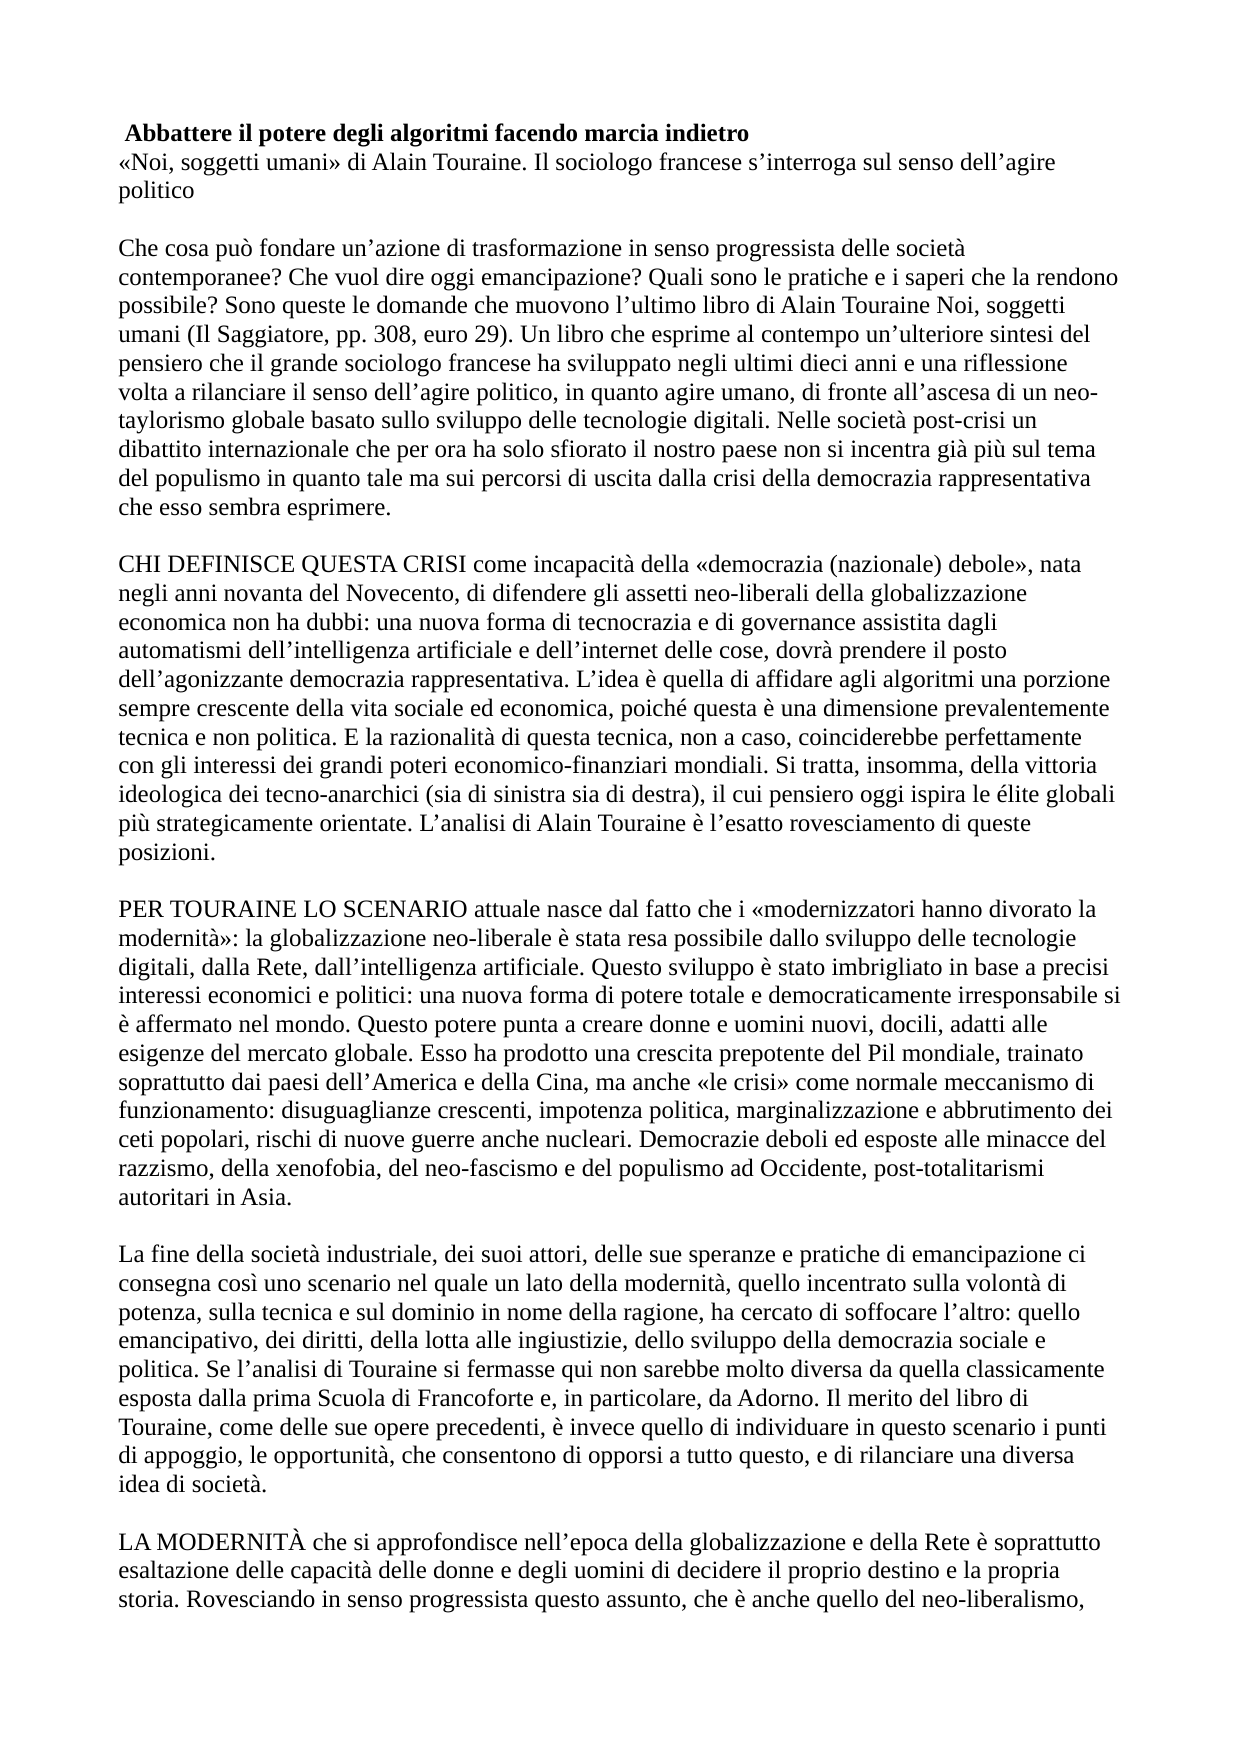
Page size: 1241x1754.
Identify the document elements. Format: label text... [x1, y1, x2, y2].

text Abbattere il potere degli algoritmi facendo marcia indietro «Noi, soggetti umani» di Alain Touraine. Il sociologo francese s’interroga sul senso dell’agire politico Che cosa può fondare un’azione di trasformazione in senso progressista delle società contemporanee? Che vuol dire oggi emancipazione? Quali sono le pratiche e i saperi che la rendono possibile? Sono queste le domande che muovono l’ultimo libro di Alain Touraine Noi, soggetti umani (Il Saggiatore, pp. 308, euro 29). Un libro che esprime al contempo un’ulteriore sintesi del pensiero che il grande sociologo francese ha sviluppato negli ultimi dieci anni e una riflessione volta a rilanciare il senso dell’agire politico, in quanto agire umano, di fronte all’ascesa di un neo-taylorismo globale basato sullo sviluppo delle tecnologie digitali. Nelle società post-crisi un dibattito internazionale che per ora ha solo sfiorato il nostro paese non si incentra già più sul tema del populismo in quanto tale ma sui percorsi di uscita dalla crisi della democrazia rappresentativa che esso sembra esprimere. CHI DEFINISCE QUESTA CRISI come incapacità della «democrazia (nazionale) debole», nata negli anni novanta del Novecento, di difendere gli assetti neo-liberali della globalizzazione economica non ha dubbi: una nuova forma di tecnocrazia e di governance assistita dagli automatismi dell’intelligenza artificiale e dell’internet delle cose, dovrà prendere il posto dell’agonizzante democrazia rappresentativa. L’idea è quella di affidare agli algoritmi una porzione sempre crescente della vita sociale ed economica, poiché questa è una dimensione prevalentemente tecnica e non politica. E la razionalità di questa tecnica, non a caso, coinciderebbe perfettamente con gli interessi dei grandi poteri economico-finanziari mondiali. Si tratta, insomma, della vittoria ideologica dei tecno-anarchici (sia di sinistra sia di destra), il cui pensiero oggi ispira le élite globali più strategicamente orientate. L’analisi di Alain Touraine è l’esatto rovesciamento di queste posizioni. PER TOURAINE LO SCENARIO attuale nasce dal fatto che i «modernizzatori hanno divorato la modernità»: la globalizzazione neo-liberale è stata resa possibile dallo sviluppo delle tecnologie digitali, dalla Rete, dall’intelligenza artificiale. Questo sviluppo è stato imbrigliato in base a precisi interessi economici e politici: una nuova forma di potere totale e democraticamente irresponsabile si è affermato nel mondo. Questo potere punta a creare donne e uomini nuovi, docili, adatti alle esigenze del mercato globale. Esso ha prodotto una crescita prepotente del Pil mondiale, trainato soprattutto dai paesi dell’America e della Cina, ma anche «le crisi» come normale meccanismo di funzionamento: disuguaglianze crescenti, impotenza politica, marginalizzazione e abbrutimento dei ceti popolari, rischi di nuove guerre anche nucleari. Democrazie deboli ed esposte alle minacce del razzismo, della xenofobia, del neo-fascismo e del populismo ad Occidente, post-totalitarismi autoritari in Asia. La fine della società industriale, dei suoi attori, delle sue speranze e pratiche di emancipazione ci consegna così uno scenario nel quale un lato della modernità, quello incentrato sulla volontà di potenza, sulla tecnica e sul dominio in nome della ragione, ha cercato di soffocare l’altro: quello emancipativo, dei diritti, della lotta alle ingiustizie, dello sviluppo della democrazia sociale e politica. Se l’analisi di Touraine si fermasse qui non sarebbe molto diversa da quella classicamente esposta dalla prima Scuola di Francoforte e, in particolare, da Adorno. Il merito del libro di Touraine, come delle sue opere precedenti, è invece quello di individuare in questo scenario i punti di appoggio, le opportunità, che consentono di opporsi a tutto questo, e di rilanciare una diversa idea di società. LA MODERNITÀ che si approfondisce nell’epoca della globalizzazione e della Rete è soprattutto esaltazione delle capacità delle donne e degli uomini di decidere il proprio destino e la propria storia. Rovesciando in senso progressista questo assunto, che è anche quello del neo-liberalismo, [118, 118, 1122, 1613]
